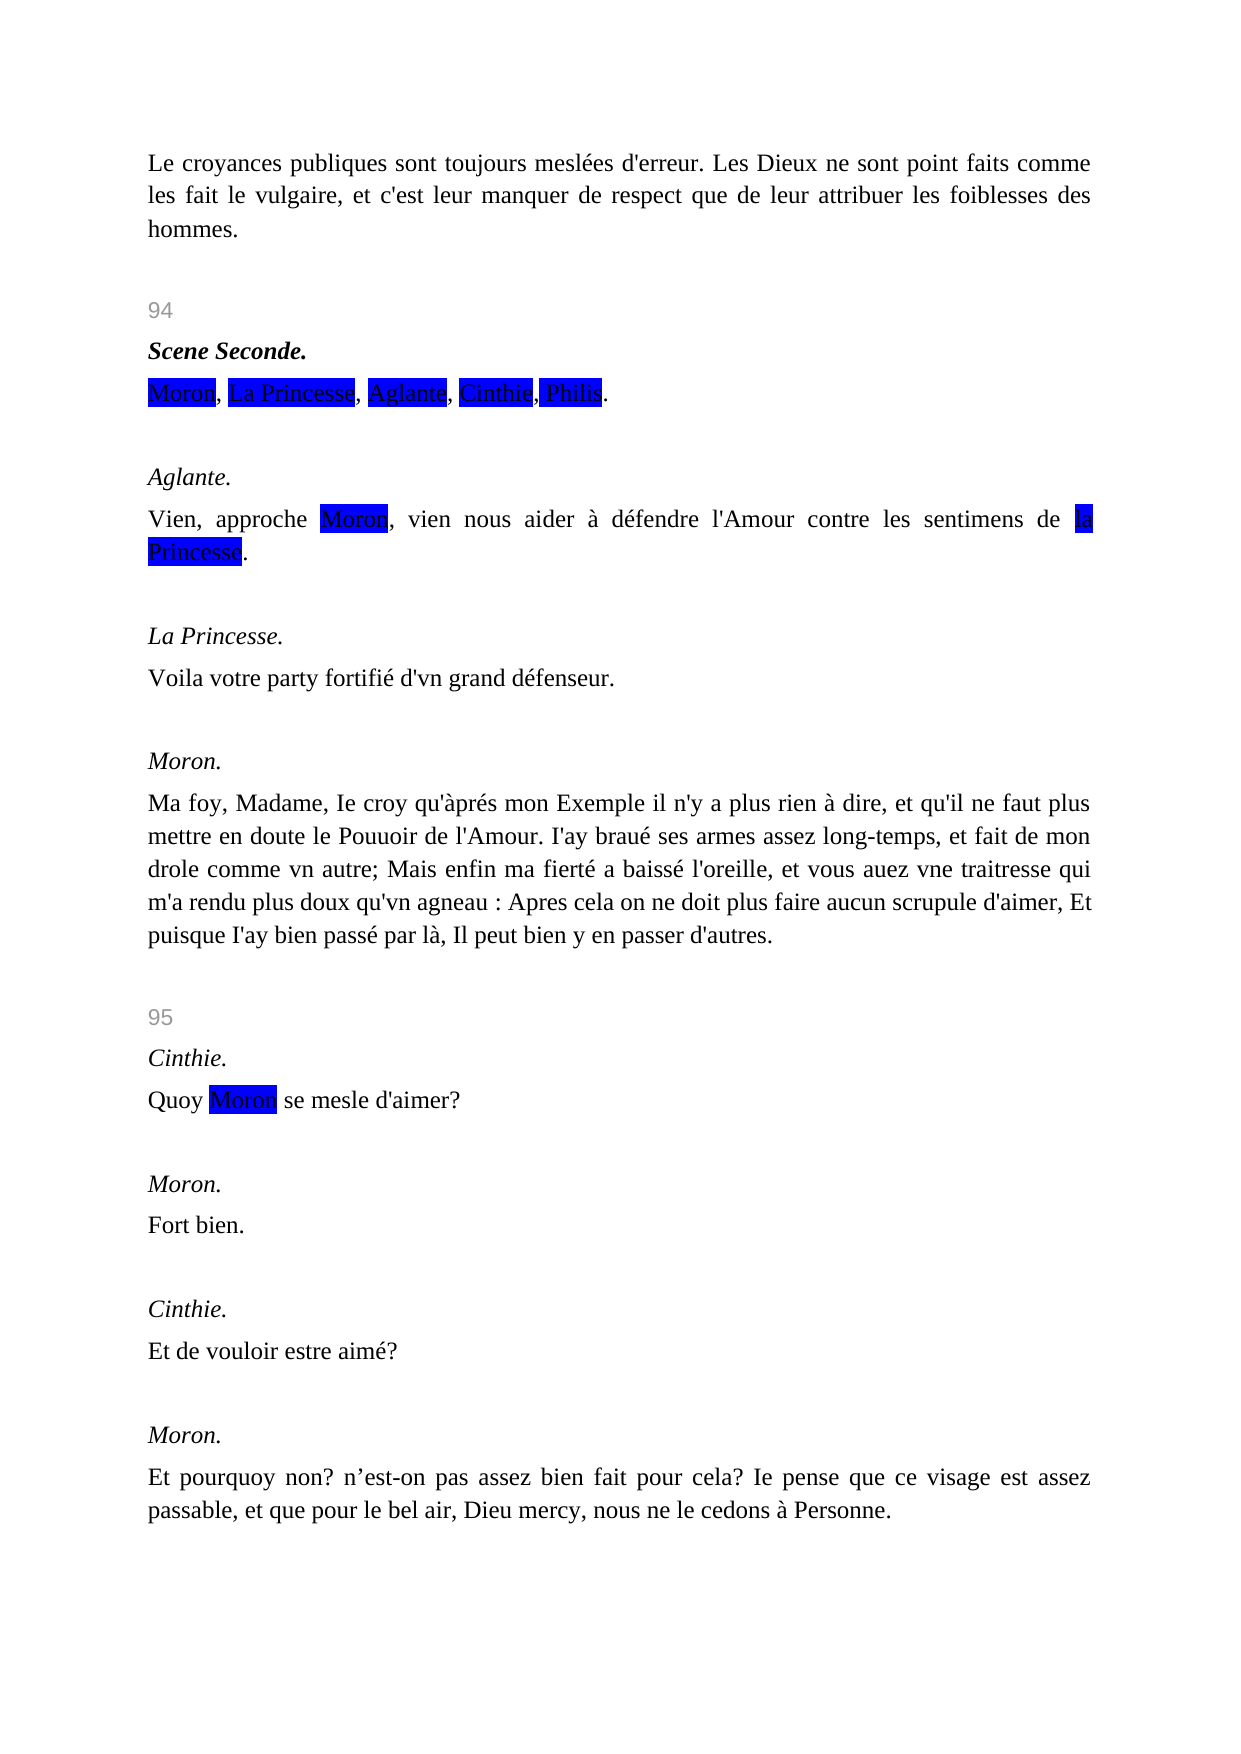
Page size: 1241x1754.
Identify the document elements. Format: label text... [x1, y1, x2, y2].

text Et pourquoy non? n’est-on pas assez bien fait pour cela? Ie pense que ce visage est assez passable, et que pour le bel air, Dieu mercy, nous ne le cedons à Personne. [148, 1462, 1093, 1524]
text Cinthie. [148, 1043, 1093, 1072]
text Moron, La Princesse, Aglante, Cinthie, Philis. [602, 378, 1093, 407]
text La Princesse. [148, 621, 1093, 649]
text Voila votre party fortifié d'vn grand défenseur. [148, 663, 1093, 691]
text Ma foy, Madame, Ie croy qu'àprés mon Exemple il n'y a plus rien à dire, et qu'il ne faut plus mettre en doute le Pouuoir de l'Amour. I'ay braué ses armes assez long-temps, et fait de mon drole comme vn autre; Mais enfin ma fierté a baissé l'oreille, et vous auez vne traitresse qui m'a rendu plus doux qu'vn agneau : Apres cela on ne doit plus faire aucun scrupule d'aimer, Et puisque I'ay bien passé par là, Il peut bien y en passer d'autres. [148, 788, 1093, 949]
text Et de vouloir estre aimé? [148, 1336, 1093, 1365]
text Scene Seconde. [148, 336, 1093, 365]
text Le croyances publiques sont toujours meslées d'erreur. Les Dieux ne sont point faits comme les fait le vulgaire, et c'est leur manquer de respect que de leur attribuer les foiblesses des hommes. [148, 148, 1093, 242]
text 94 [148, 297, 1093, 324]
text Vien, approche Moron, vien nous aider à défendre l'Amour contre les sentimens de la Princesse. [148, 504, 1093, 566]
text Quoy Moron se mesle d'aimer? [277, 1085, 1093, 1114]
text Moron. [148, 1420, 1093, 1449]
text 95 [173, 1004, 1093, 1030]
text Aglante. [148, 462, 1093, 491]
text Quoy Moron se mesle d'aimer? [148, 1085, 209, 1114]
text Moron. [148, 1169, 1093, 1197]
text Moron. [148, 746, 1093, 775]
text Fort bien. [148, 1211, 1093, 1239]
text Cinthie. [148, 1294, 1093, 1323]
